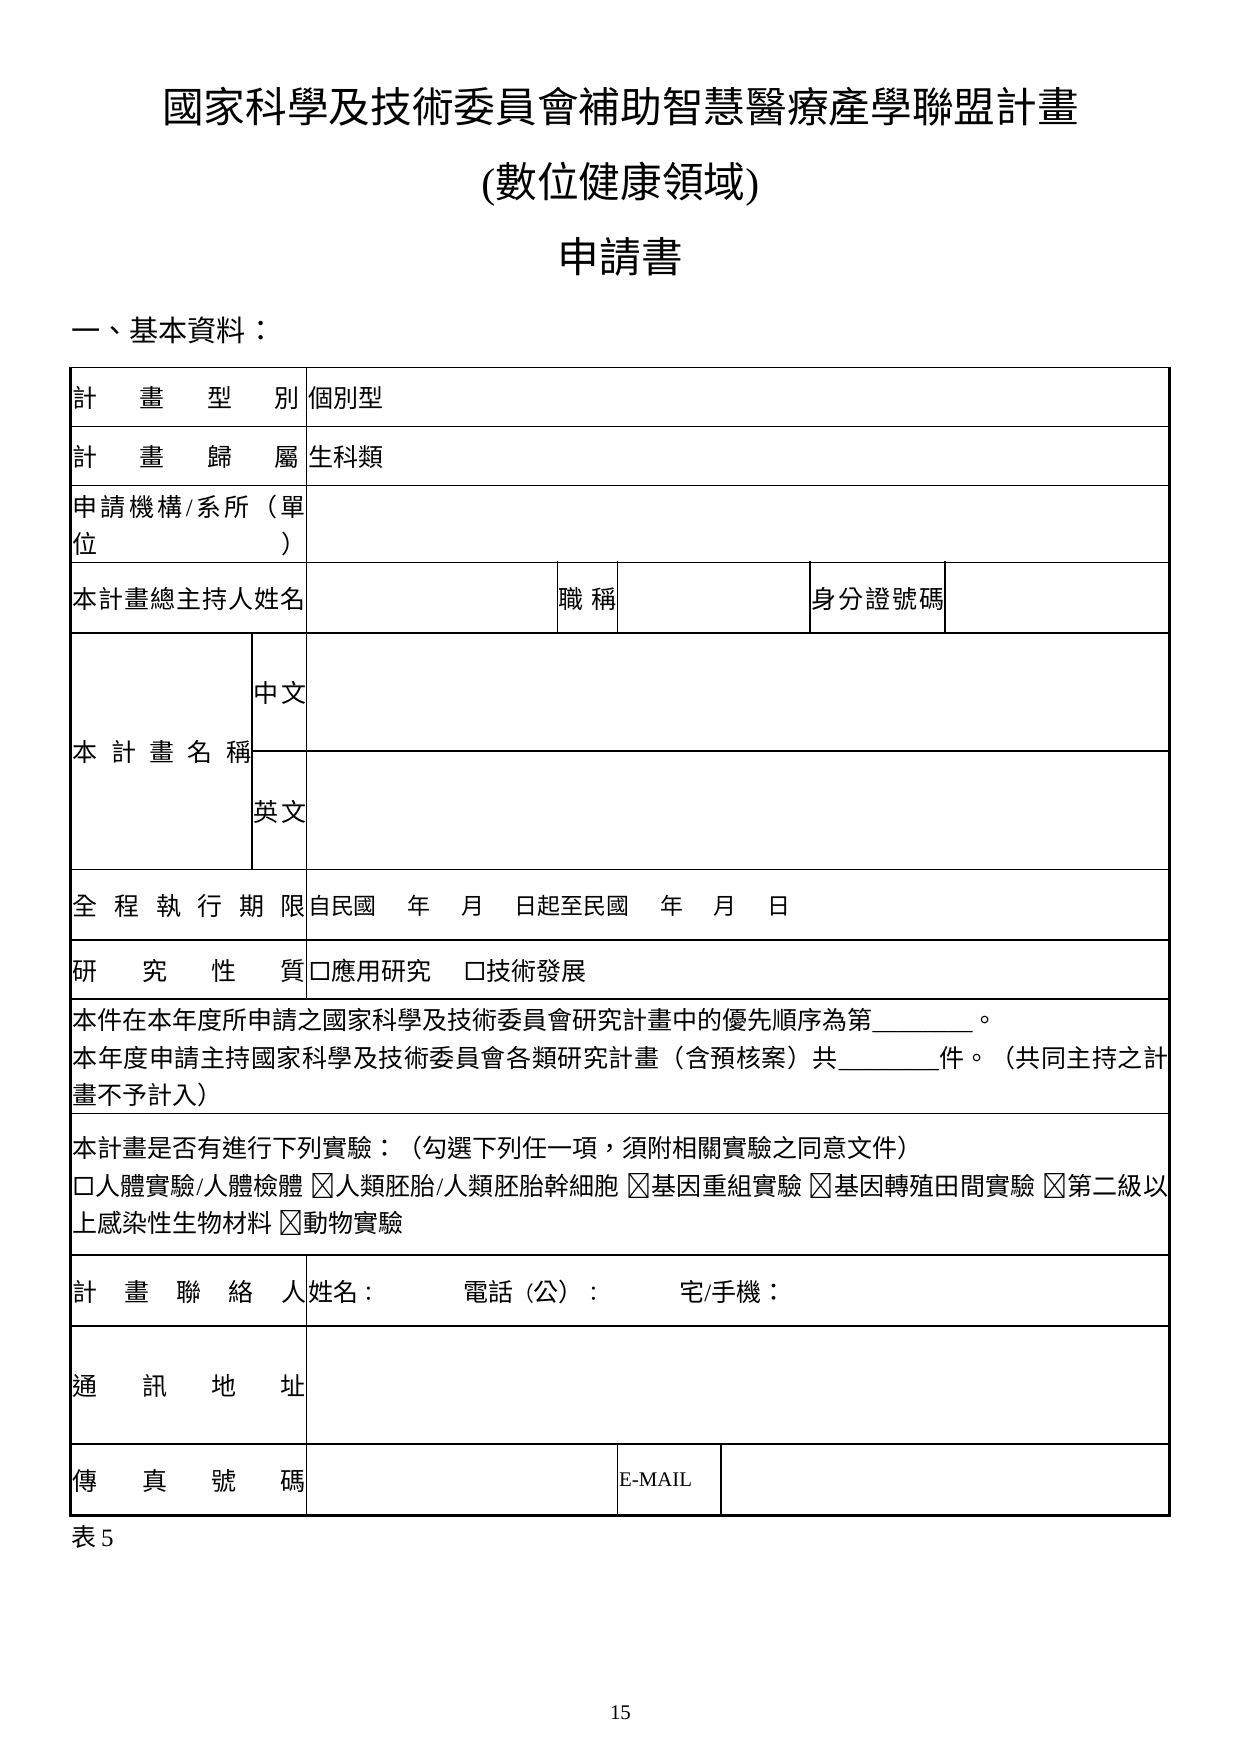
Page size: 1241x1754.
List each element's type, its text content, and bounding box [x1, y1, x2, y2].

table_header 個別型 [307, 368, 1168, 426]
table_cell [946, 563, 1168, 632]
table_cell 本件在本年度所申請之國家科學及技術委員會研究計畫中的優先順序為第________。 本年度申請主持國家科學及技術委員會各類研究計畫（含預核案）共________件。（共同主持之計畫不予計入） [72, 1000, 1168, 1112]
table_header 計畫型別 [72, 368, 306, 426]
text 表5 [71, 1517, 1169, 1554]
table_cell [307, 752, 1168, 868]
table_cell 身分證號碼 [811, 563, 944, 632]
table_cell 全程執行期限 [72, 870, 306, 939]
table_cell [307, 486, 1168, 561]
table_cell [722, 1445, 1168, 1514]
table_cell 姓名： 電話（公）： 宅/手機： [307, 1256, 1168, 1325]
table_cell 通訊地址 [72, 1327, 306, 1443]
table_cell 本計畫是否有進行下列實驗：（勾選下列任一項，須附相關實驗之同意文件） 人體實驗/人體檢體 人類胚胎/人類胚胎幹細胞 基因重組實驗 基因轉殖田間實驗 第二級以上感染性生物材料 動物實驗 [72, 1114, 1168, 1254]
table_cell E-MAIL [618, 1445, 720, 1514]
table_cell 傳真號碼 [72, 1445, 306, 1514]
table_cell 生科類 [307, 427, 1168, 485]
table_cell 本計畫名稱 [72, 634, 251, 868]
table_cell [307, 634, 1168, 750]
table_cell 申請機構/系所（單位） [72, 486, 306, 561]
table_cell 本計畫總主持人姓名 [72, 563, 306, 632]
table_cell [618, 563, 809, 632]
table_cell [307, 1445, 617, 1514]
table_cell [307, 563, 557, 632]
table_cell 職稱 [558, 563, 617, 632]
table_cell 研究性質 [72, 941, 306, 998]
text 國家科學及技術委員會補助智慧醫療產學聯盟計畫 [71, 67, 1169, 142]
text 申請書 [71, 217, 1169, 292]
table_cell 自民國 年 月 日起至民國 年 月 日 [307, 870, 1168, 939]
subtitle 一、基本資料： [71, 292, 1169, 367]
table_cell 計畫聯絡人 [72, 1256, 306, 1325]
table_cell 中文 [253, 634, 306, 750]
table_cell [307, 1327, 1168, 1443]
table_cell ¨應用研究 ¨技術發展 [307, 941, 1168, 998]
table_cell 英文 [253, 752, 306, 868]
text (數位健康領域) [71, 142, 1169, 217]
table_cell 計畫歸屬 [72, 427, 306, 485]
